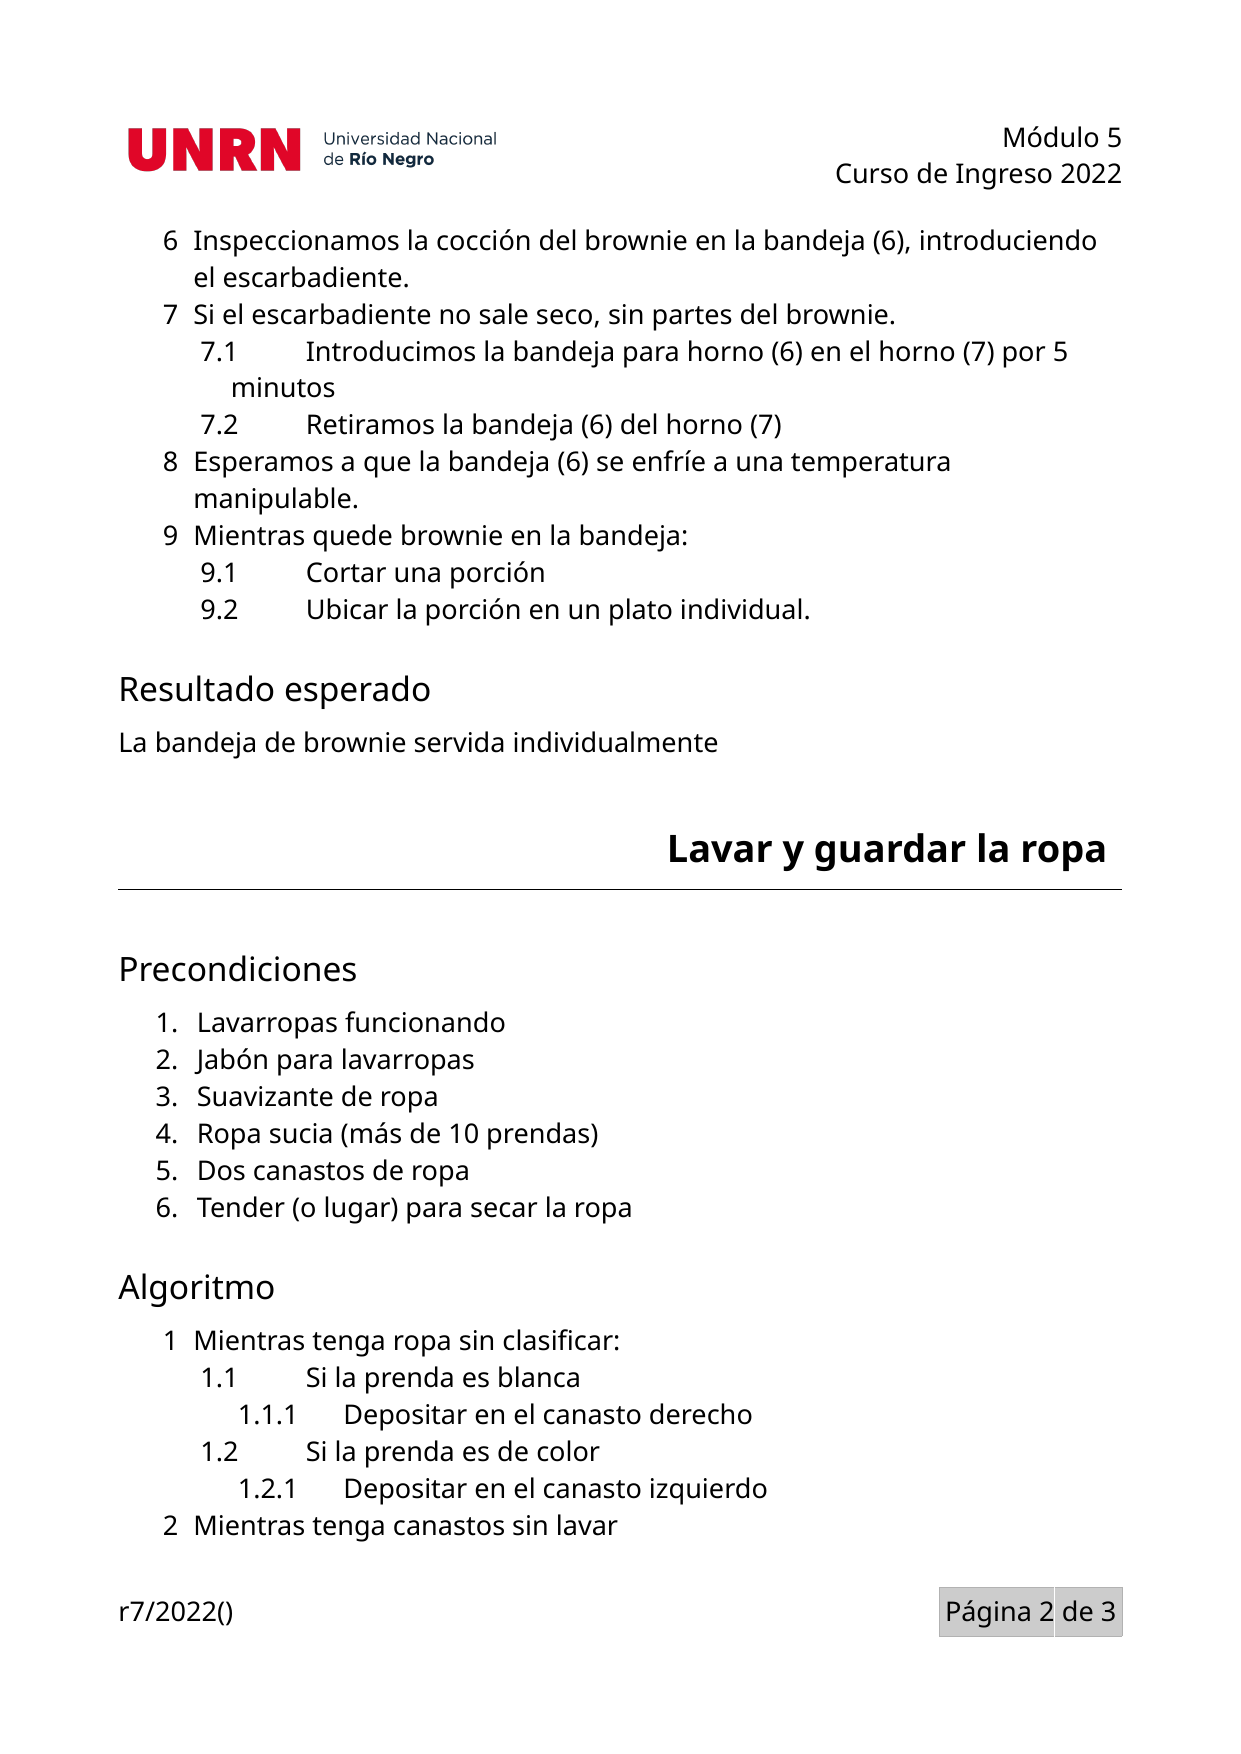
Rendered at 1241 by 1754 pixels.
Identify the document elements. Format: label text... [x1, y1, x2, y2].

list Jabón para lavarropas [155, 1041, 1122, 1077]
list Inspeccionamos la cocción del brownie en la bandeja (6), introduciendo el escarbadiente. [156, 221, 1122, 295]
subtitle Resultado esperado [118, 666, 1122, 711]
list Mientras quede brownie en la bandeja: [156, 516, 1122, 553]
list Introducimos la bandeja para horno (6) en el horno (7) por 5 minutos [193, 332, 1122, 406]
list Depositar en el canasto izquierdo [231, 1469, 1122, 1506]
list Lavarropas funcionando [155, 1004, 1122, 1041]
list Mientras tenga canastos sin lavar [156, 1506, 1122, 1543]
list Si la prenda es blanca [193, 1359, 1122, 1396]
list Dos canastos de ropa [155, 1151, 1122, 1188]
list Depositar en el canasto derecho [231, 1396, 1122, 1432]
list Retiramos la bandeja (6) del horno (7) [193, 406, 1122, 443]
text La bandeja de brownie servida individualmente [118, 724, 1122, 761]
subtitle Lavar y guardar la ropa [118, 807, 1122, 889]
subtitle Precondiciones [118, 946, 1122, 991]
subtitle Algoritmo [118, 1263, 1122, 1309]
list Tender (o lugar) para secar la ropa [155, 1188, 1122, 1225]
list Suavizante de ropa [155, 1077, 1122, 1114]
list Ubicar la porción en un plato individual. [193, 590, 1122, 627]
list Si la prenda es de color [193, 1432, 1122, 1469]
list Ropa sucia (más de 10 prendas) [155, 1114, 1122, 1151]
list Si el escarbadiente no sale seco, sin partes del brownie. [156, 295, 1122, 332]
list Cortar una porción [193, 553, 1122, 590]
list Mientras tenga ropa sin clasificar: [156, 1322, 1122, 1359]
picture [118, 118, 505, 180]
list Esperamos a que la bandeja (6) se enfríe a una temperatura manipulable. [156, 443, 1122, 516]
